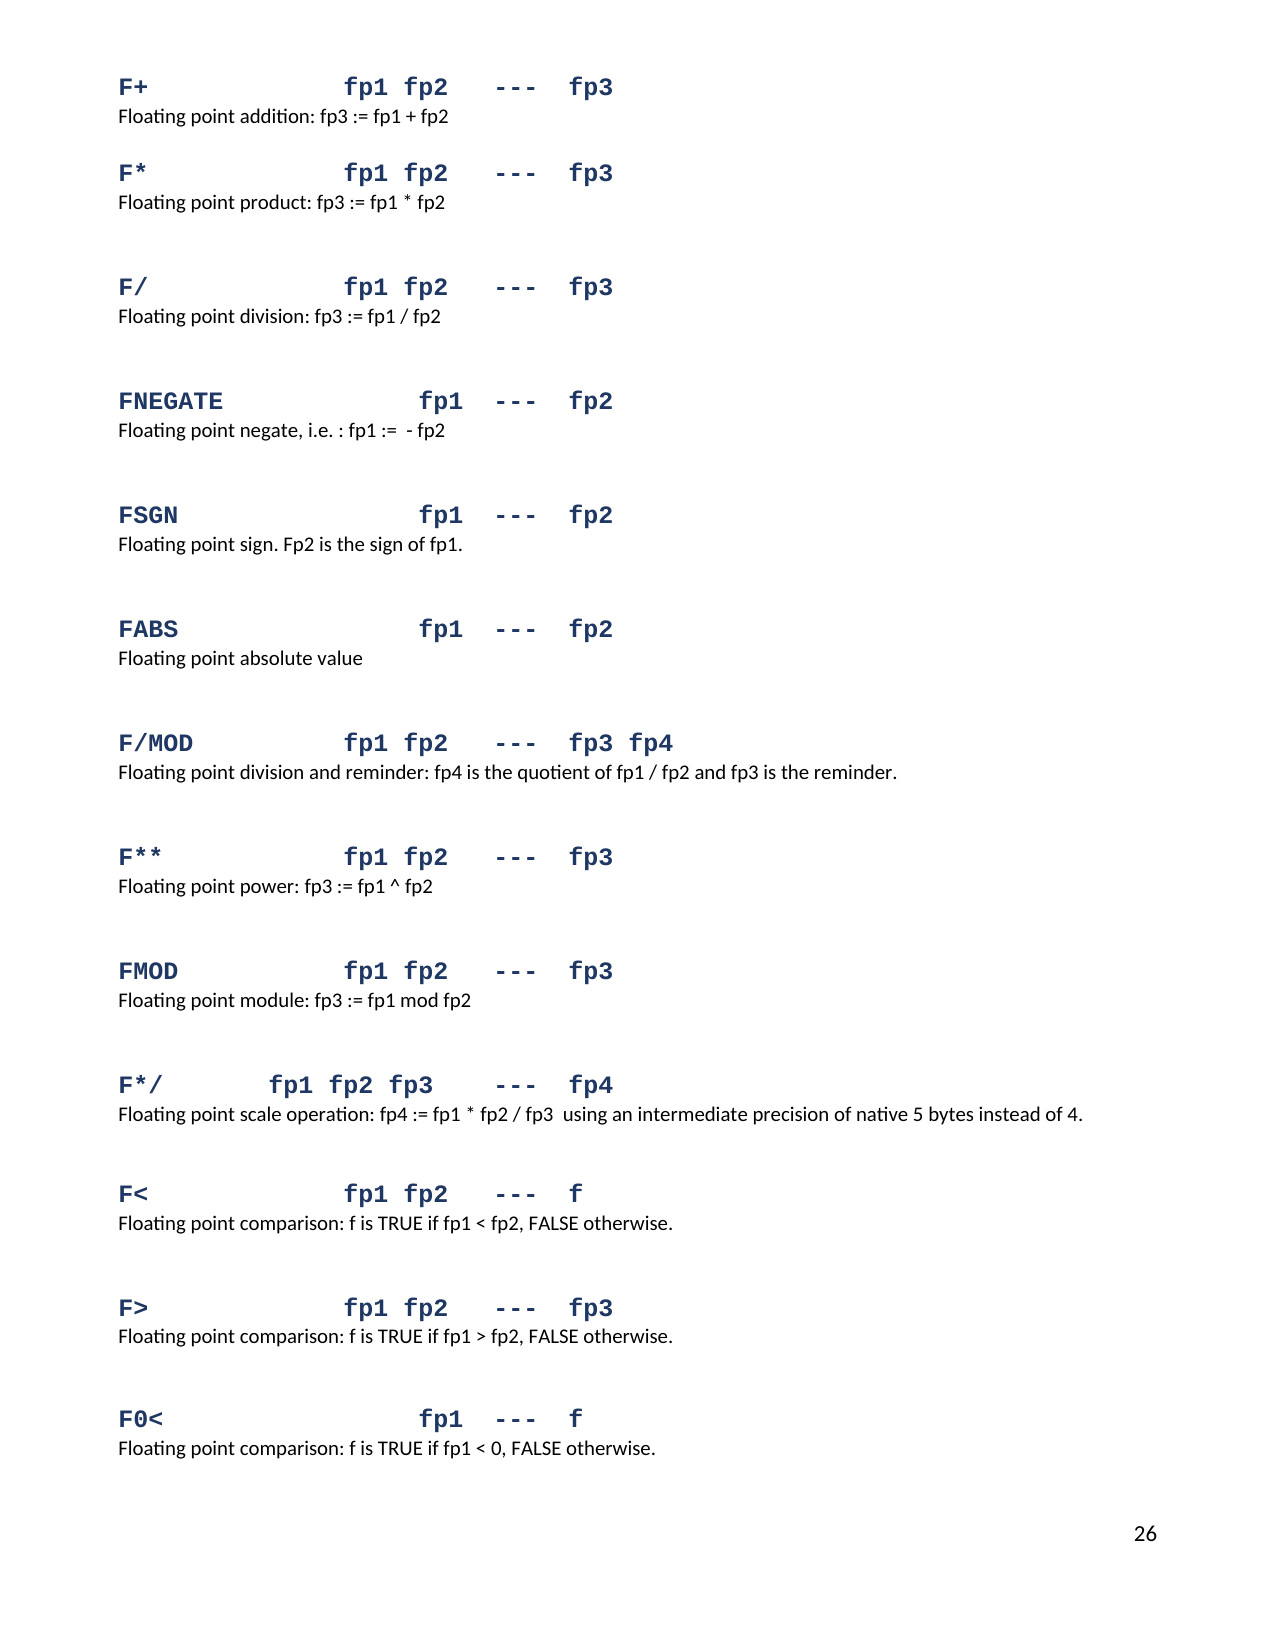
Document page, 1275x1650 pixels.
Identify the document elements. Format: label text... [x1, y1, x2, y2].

subtitle F+ fp1 fp2 --- fp3 [118, 75, 1157, 103]
text Floating point negate, i.e. : fp1 := - fp2 [118, 417, 1157, 443]
subtitle FNEGATE fp1 --- fp2 [118, 389, 1157, 417]
text Floating point comparison: f is TRUE if fp1 > fp2, FALSE otherwise. [118, 1324, 1157, 1349]
text Floating point division and reminder: fp4 is the quotient of fp1 / fp2 and fp3 is the reminder. [118, 759, 1157, 784]
text Floating point comparison: f is TRUE if fp1 < 0, FALSE otherwise. [118, 1435, 1157, 1460]
text Floating point module: fp3 := fp1 mod fp2 [118, 987, 1157, 1012]
text Floating point product: fp3 := fp1 * fp2 [118, 189, 1157, 215]
subtitle F/ fp1 fp2 --- fp3 [118, 275, 1157, 303]
text Floating point sign. Fp2 is the sign of fp1. [118, 531, 1157, 557]
subtitle FSGN fp1 --- fp2 [118, 503, 1157, 531]
subtitle F** fp1 fp2 --- fp3 [118, 845, 1157, 873]
subtitle F0< fp1 --- f [118, 1407, 1157, 1435]
subtitle FABS fp1 --- fp2 [118, 617, 1157, 645]
text Floating point power: fp3 := fp1 ^ fp2 [118, 873, 1157, 898]
text Floating point scale operation: fp4 := fp1 * fp2 / fp3 using an intermediate precision of native 5 bytes instead of 4. [118, 1101, 1157, 1126]
text Floating point comparison: f is TRUE if fp1 < fp2, FALSE otherwise. [118, 1210, 1157, 1235]
text Floating point addition: fp3 := fp1 + fp2 [118, 103, 1157, 129]
text Floating point absolute value [118, 645, 1157, 671]
subtitle F*/ fp1 fp2 fp3 --- fp4 [118, 1073, 1157, 1101]
text Floating point division: fp3 := fp1 / fp2 [118, 303, 1157, 329]
subtitle F< fp1 fp2 --- f [118, 1181, 1157, 1210]
subtitle F> fp1 fp2 --- fp3 [118, 1295, 1157, 1324]
subtitle FMOD fp1 fp2 --- fp3 [118, 959, 1157, 987]
subtitle F/MOD fp1 fp2 --- fp3 fp4 [118, 731, 1157, 759]
subtitle F* fp1 fp2 --- fp3 [118, 161, 1157, 189]
